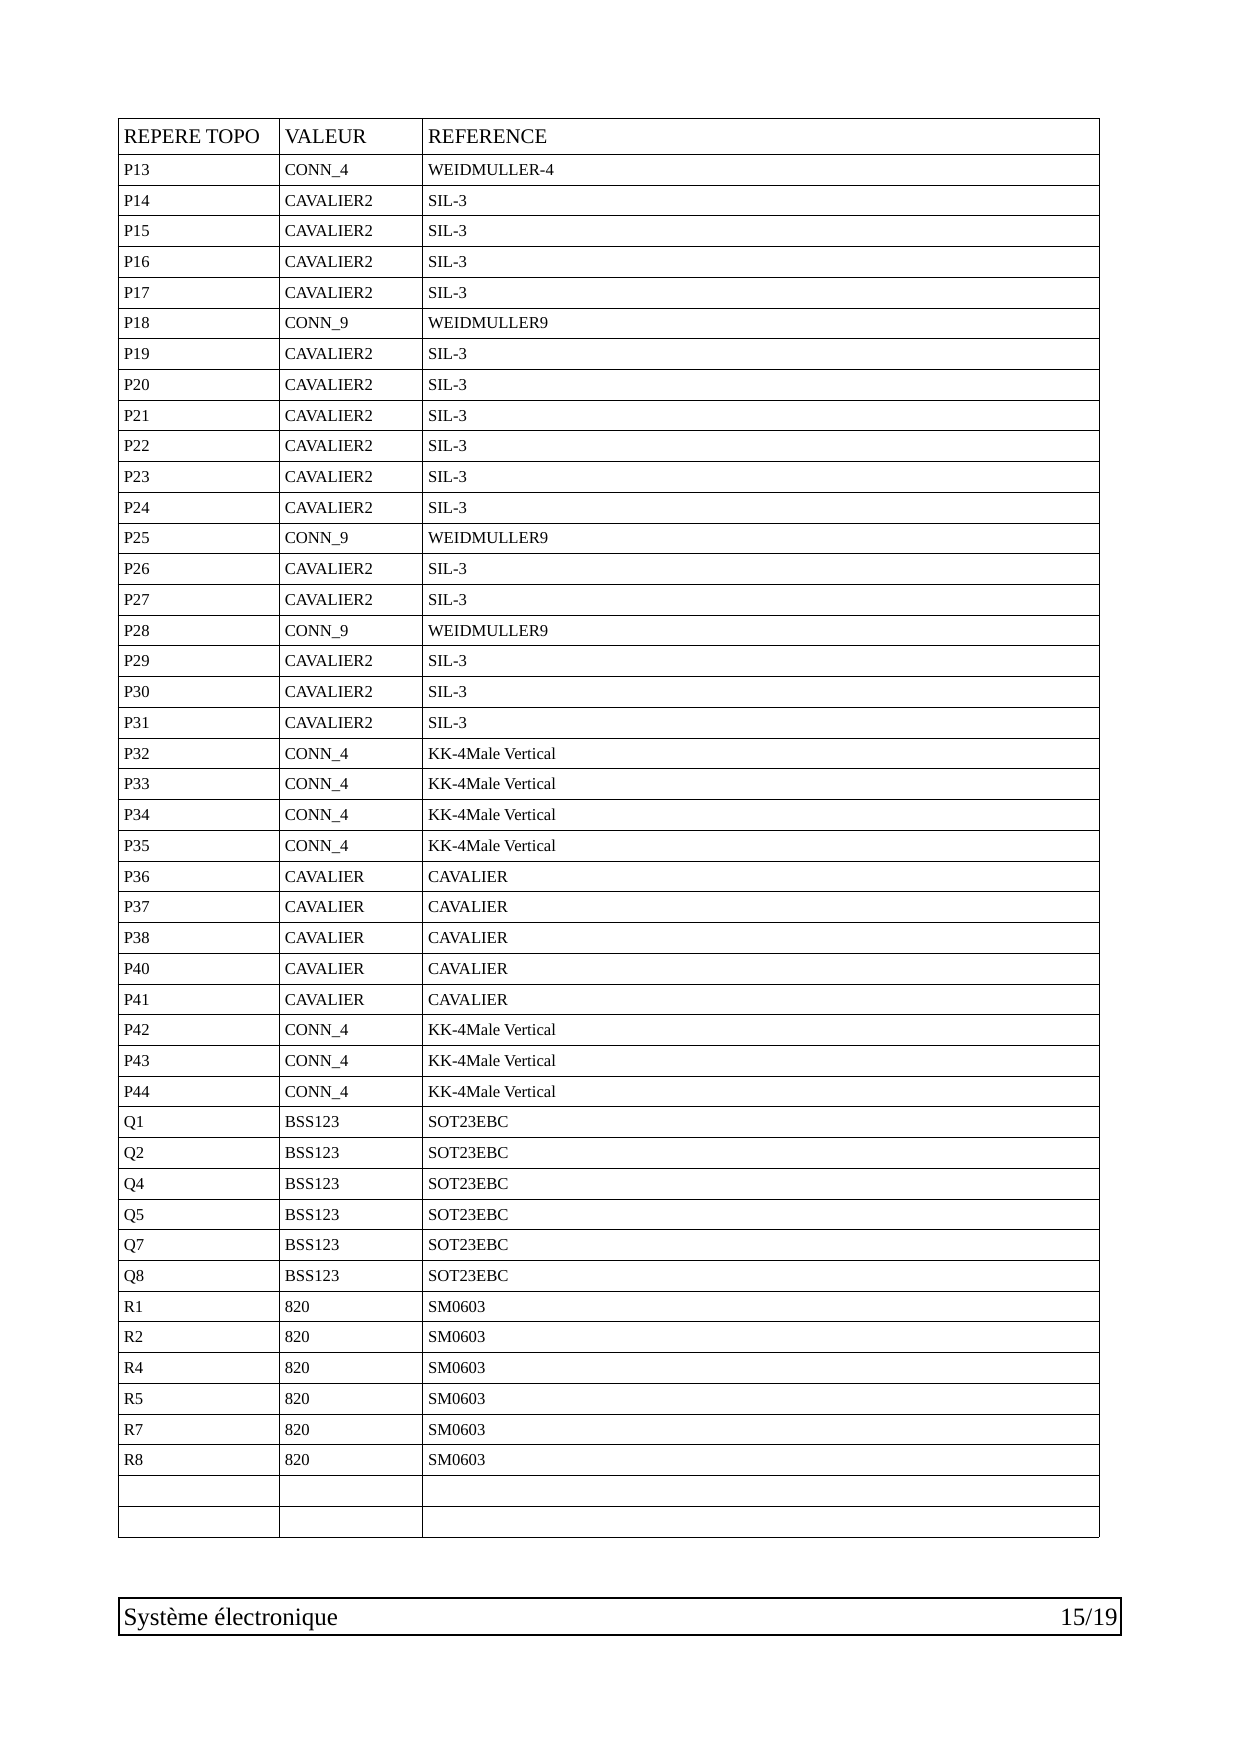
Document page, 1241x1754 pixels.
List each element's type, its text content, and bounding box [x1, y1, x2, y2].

table_cell CONN_9 [280, 309, 422, 338]
table_cell P33 [119, 769, 279, 799]
table_cell CAVALIER [280, 923, 422, 953]
table_cell [280, 1476, 422, 1506]
table_cell P44 [119, 1077, 279, 1106]
table_cell P38 [119, 923, 279, 953]
table_cell CAVALIER2 [280, 278, 422, 307]
table_cell KK-4Male Vertical [423, 1077, 1099, 1106]
table_cell P18 [119, 309, 279, 338]
table_cell CONN_4 [280, 155, 422, 184]
table_cell SIL-3 [423, 339, 1099, 369]
table_cell SIL-3 [423, 216, 1099, 246]
table_cell KK-4Male Vertical [423, 800, 1099, 830]
table_cell CONN_4 [280, 800, 422, 830]
table_cell SM0603 [423, 1415, 1099, 1444]
table_cell KK-4Male Vertical [423, 769, 1099, 799]
table_cell [119, 1507, 279, 1537]
table_cell CAVALIER2 [280, 186, 422, 215]
table_cell P37 [119, 892, 279, 922]
table_cell CAVALIER2 [280, 462, 422, 492]
table_cell SOT23EBC [423, 1138, 1099, 1168]
table_cell SM0603 [423, 1292, 1099, 1321]
table_cell P42 [119, 1015, 279, 1045]
table_cell P27 [119, 585, 279, 615]
table_cell SM0603 [423, 1384, 1099, 1414]
table_cell SOT23EBC [423, 1200, 1099, 1229]
table_cell CAVALIER2 [280, 401, 422, 430]
table_cell CAVALIER2 [280, 708, 422, 738]
table_cell SM0603 [423, 1445, 1099, 1475]
table_cell CONN_4 [280, 1015, 422, 1045]
table_cell P17 [119, 278, 279, 307]
table_cell P35 [119, 831, 279, 861]
table_cell WEIDMULLER9 [423, 524, 1099, 553]
table_cell P40 [119, 954, 279, 983]
table_cell BSS123 [280, 1107, 422, 1137]
table_cell SIL-3 [423, 431, 1099, 461]
table_cell CAVALIER [280, 954, 422, 983]
table_cell CAVALIER2 [280, 431, 422, 461]
table_cell [423, 1476, 1099, 1506]
table_cell CONN_4 [280, 1046, 422, 1076]
table_cell CAVALIER2 [280, 677, 422, 707]
table_cell P31 [119, 708, 279, 738]
table_cell SIL-3 [423, 554, 1099, 584]
table_cell CAVALIER2 [280, 554, 422, 584]
table_cell CONN_4 [280, 831, 422, 861]
table_cell CONN_9 [280, 616, 422, 645]
table_cell P15 [119, 216, 279, 246]
table_cell SIL-3 [423, 370, 1099, 399]
table_cell CONN_9 [280, 524, 422, 553]
table_cell P16 [119, 247, 279, 277]
table_cell 820 [280, 1384, 422, 1414]
table_cell P26 [119, 554, 279, 584]
table_cell SOT23EBC [423, 1107, 1099, 1137]
table_cell VALEUR [280, 119, 422, 154]
table_cell Q1 [119, 1107, 279, 1137]
table_cell P13 [119, 155, 279, 184]
table_cell P29 [119, 646, 279, 676]
table_cell Q7 [119, 1230, 279, 1260]
table_cell CAVALIER [280, 862, 422, 891]
table_cell P36 [119, 862, 279, 891]
table_cell CONN_4 [280, 739, 422, 768]
table_cell BSS123 [280, 1138, 422, 1168]
table_cell SIL-3 [423, 247, 1099, 277]
table_cell SM0603 [423, 1353, 1099, 1383]
table_cell Q2 [119, 1138, 279, 1168]
table_cell SIL-3 [423, 278, 1099, 307]
table_cell BSS123 [280, 1261, 422, 1291]
table_cell [423, 1507, 1099, 1537]
table_cell R8 [119, 1445, 279, 1475]
table_cell P34 [119, 800, 279, 830]
table_cell CAVALIER2 [280, 339, 422, 369]
table_cell [280, 1507, 422, 1537]
table_cell CAVALIER [423, 923, 1099, 953]
table_cell P22 [119, 431, 279, 461]
table_cell KK-4Male Vertical [423, 739, 1099, 768]
table_cell P41 [119, 985, 279, 1014]
table_cell SIL-3 [423, 462, 1099, 492]
table_cell P19 [119, 339, 279, 369]
table_cell P21 [119, 401, 279, 430]
table_cell P14 [119, 186, 279, 215]
table_cell CAVALIER [280, 985, 422, 1014]
table_cell CAVALIER2 [280, 585, 422, 615]
table_cell REPERE TOPO [119, 119, 279, 154]
table_cell 820 [280, 1415, 422, 1444]
table_cell KK-4Male Vertical [423, 1046, 1099, 1076]
table_cell P30 [119, 677, 279, 707]
table_cell CAVALIER2 [280, 247, 422, 277]
table_cell SIL-3 [423, 677, 1099, 707]
table_cell BSS123 [280, 1200, 422, 1229]
table_cell CAVALIER [423, 985, 1099, 1014]
table_cell SIL-3 [423, 585, 1099, 615]
table_cell R4 [119, 1353, 279, 1383]
table_cell SM0603 [423, 1322, 1099, 1352]
table_cell CAVALIER [280, 892, 422, 922]
table_cell 820 [280, 1445, 422, 1475]
table_cell SOT23EBC [423, 1261, 1099, 1291]
table_cell CAVALIER2 [280, 370, 422, 399]
table_cell SIL-3 [423, 493, 1099, 522]
table_cell Q8 [119, 1261, 279, 1291]
table_cell CONN_4 [280, 769, 422, 799]
table_cell KK-4Male Vertical [423, 1015, 1099, 1045]
table_cell SOT23EBC [423, 1169, 1099, 1198]
table_cell SOT23EBC [423, 1230, 1099, 1260]
table_cell CONN_4 [280, 1077, 422, 1106]
table_cell R5 [119, 1384, 279, 1414]
table_cell SIL-3 [423, 646, 1099, 676]
table_cell BSS123 [280, 1169, 422, 1198]
table_cell Q5 [119, 1200, 279, 1229]
table_cell P28 [119, 616, 279, 645]
table_cell P32 [119, 739, 279, 768]
table_cell SIL-3 [423, 708, 1099, 738]
table_cell 820 [280, 1292, 422, 1321]
table_cell KK-4Male Vertical [423, 831, 1099, 861]
table_cell P24 [119, 493, 279, 522]
table_cell R2 [119, 1322, 279, 1352]
table_cell CAVALIER2 [280, 646, 422, 676]
table_cell SIL-3 [423, 186, 1099, 215]
table_cell WEIDMULLER9 [423, 616, 1099, 645]
table_cell P20 [119, 370, 279, 399]
table_cell Q4 [119, 1169, 279, 1198]
table_cell CAVALIER [423, 892, 1099, 922]
table_cell R7 [119, 1415, 279, 1444]
table_cell CAVALIER [423, 862, 1099, 891]
table_cell 820 [280, 1322, 422, 1352]
table_cell CAVALIER2 [280, 493, 422, 522]
table_cell WEIDMULLER9 [423, 309, 1099, 338]
table_cell P25 [119, 524, 279, 553]
table_cell WEIDMULLER-4 [423, 155, 1099, 184]
table_cell BSS123 [280, 1230, 422, 1260]
table_cell R1 [119, 1292, 279, 1321]
table_cell CAVALIER2 [280, 216, 422, 246]
table_cell REFERENCE [423, 119, 1099, 154]
table_cell P43 [119, 1046, 279, 1076]
table_cell CAVALIER [423, 954, 1099, 983]
table_cell SIL-3 [423, 401, 1099, 430]
table_cell 820 [280, 1353, 422, 1383]
table_cell P23 [119, 462, 279, 492]
table_cell [119, 1476, 279, 1506]
